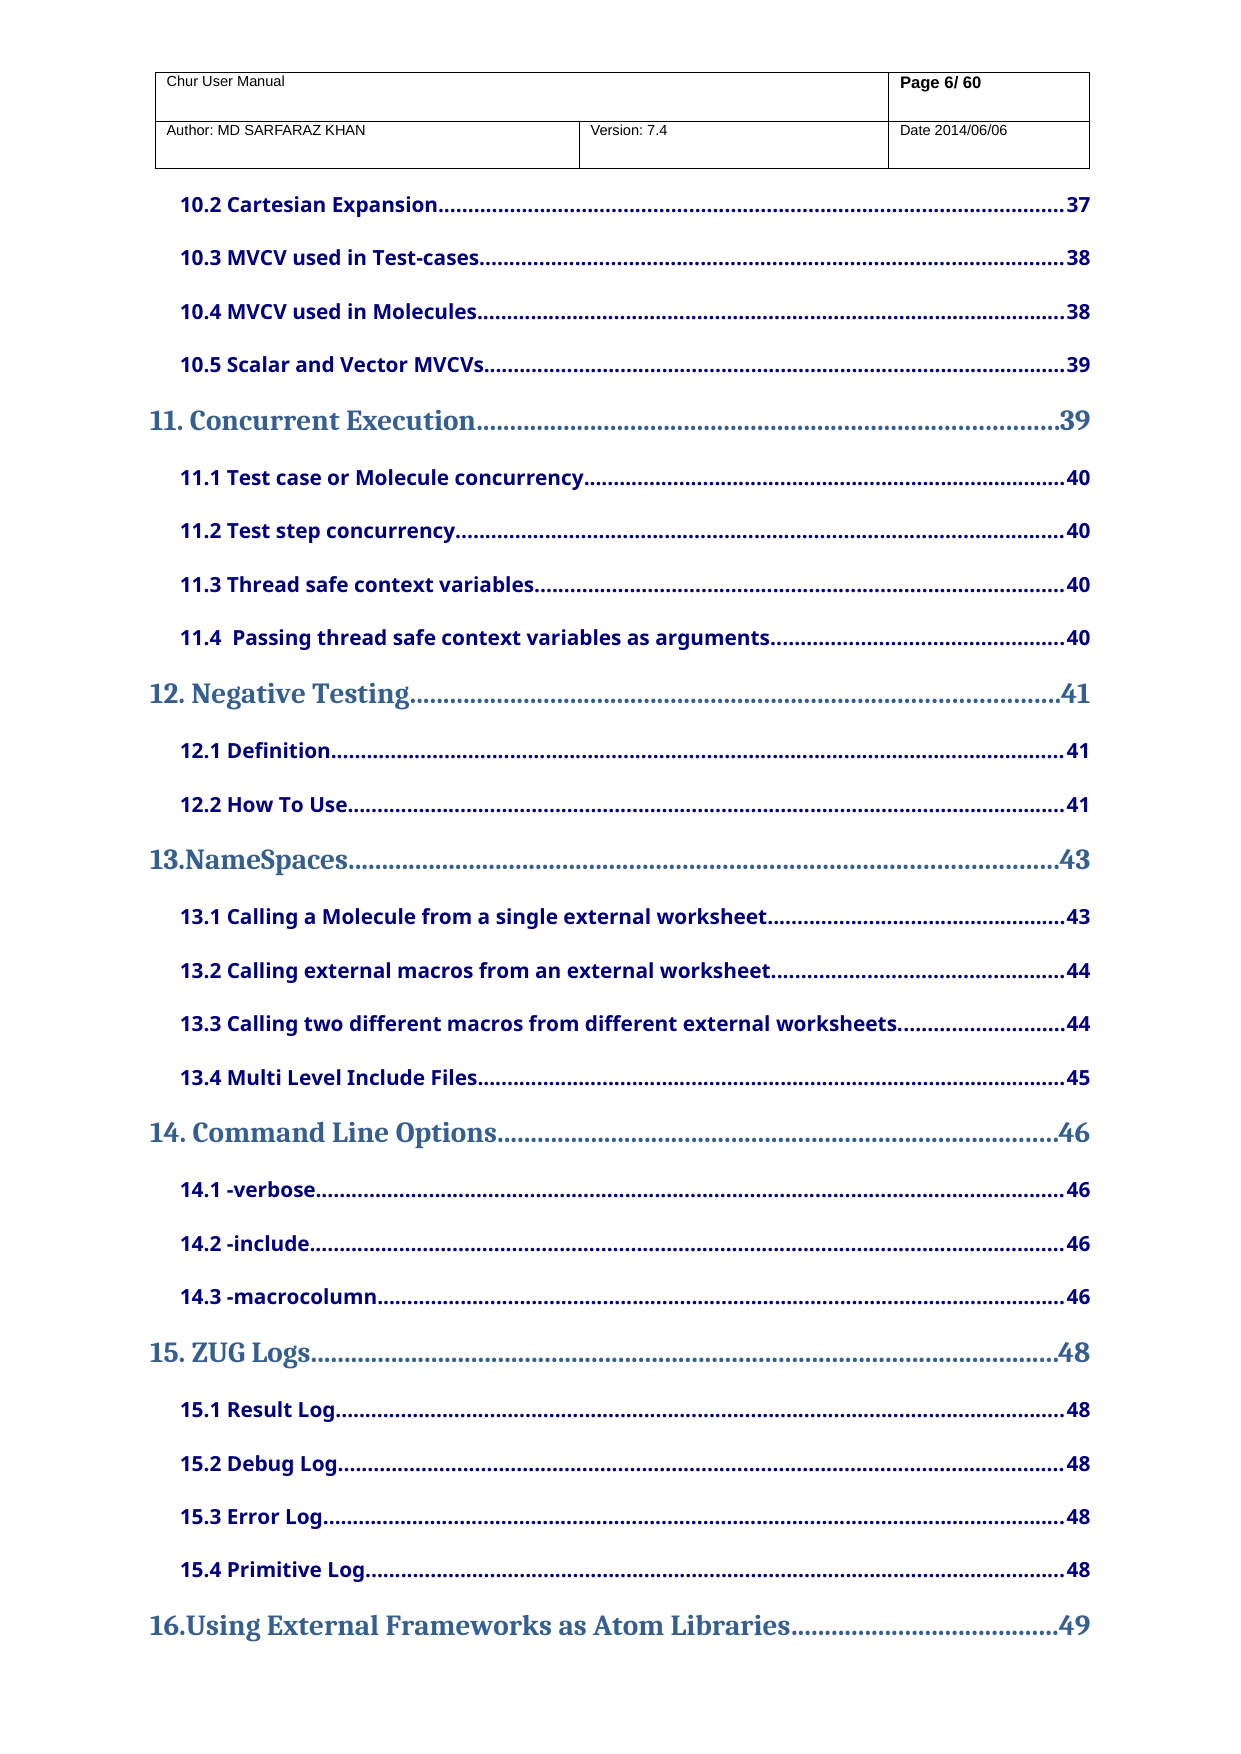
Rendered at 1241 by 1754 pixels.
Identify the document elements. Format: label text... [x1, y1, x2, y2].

text 11.2 Test step concurrency 40 [179, 517, 1090, 545]
text 13.3 Calling two different macros from different external worksheets. 44 [179, 1009, 1090, 1038]
text 11. Concurrent Execution 39 [150, 404, 1090, 437]
text 15.3 Error Log 48 [179, 1502, 1090, 1531]
text 11.3 Thread safe context variables 40 [179, 570, 1090, 598]
text 14. Command Line Options 46 [150, 1116, 1090, 1150]
text 13.2 Calling external macros from an external worksheet. 44 [179, 956, 1090, 984]
text 13.1 Calling a Molecule from a single external worksheet. 43 [179, 902, 1090, 931]
text 12.1 Definition 41 [179, 736, 1090, 765]
text 15.2 Debug Log 48 [179, 1449, 1090, 1477]
text 13.4 Multi Level Include Files 45 [179, 1063, 1090, 1091]
text 10.5 Scalar and Vector MVCVs 39 [179, 350, 1090, 379]
text 15. ZUG Logs 48 [150, 1336, 1090, 1369]
text 14.1 -verbose 46 [179, 1176, 1090, 1204]
text 14.2 -include 46 [179, 1229, 1090, 1257]
text 12. Negative Testing 41 [150, 677, 1090, 710]
text 12.2 How To Use 41 [179, 790, 1090, 818]
text 11.1 Test case or Molecule concurrency 40 [179, 463, 1090, 492]
text 10.4 MVCV used in Molecules 38 [179, 297, 1090, 325]
text 13.NameSpaces 43 [150, 843, 1090, 877]
text 10.3 MVCV used in Test-cases 38 [179, 243, 1090, 272]
text 16.Using External Frameworks as Atom Libraries 49 [150, 1609, 1090, 1643]
text 10.2 Cartesian Expansion 37 [179, 190, 1090, 218]
text 11.4 Passing thread safe context variables as arguments 40 [179, 623, 1090, 652]
text 15.1 Result Log 48 [179, 1395, 1090, 1424]
text 15.4 Primitive Log 48 [179, 1556, 1090, 1584]
text 14.3 -macrocolumn 46 [179, 1282, 1090, 1311]
